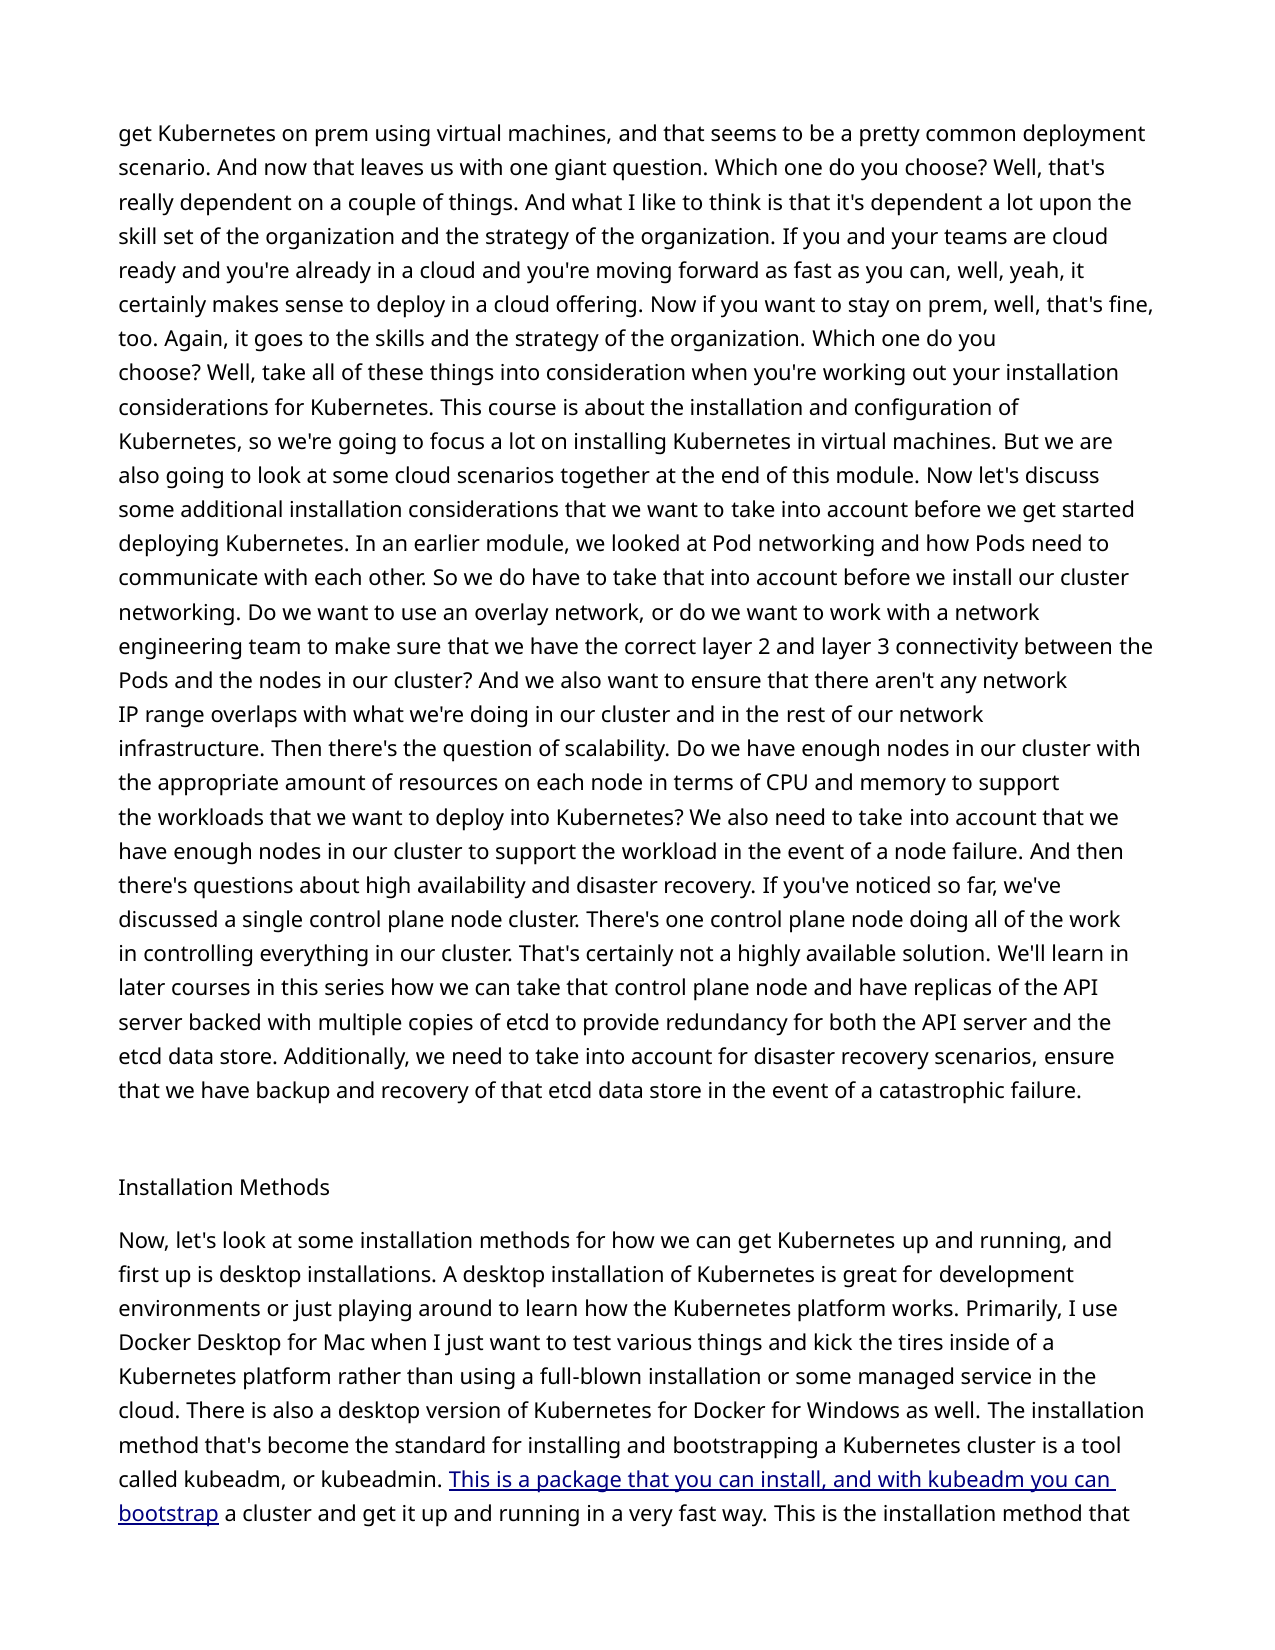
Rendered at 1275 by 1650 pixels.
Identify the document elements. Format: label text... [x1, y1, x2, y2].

text Now, let's look at some installation methods for how we can get Kubernetes up and running, and first up is desktop installations. A desktop installation of Kubernetes is great for development environments or just playing around to learn how the Kubernetes platform works. Primarily, I use Docker Desktop for Mac when I just want to test various things and kick the tires inside of a Kubernetes platform rather than using a full‑blown installation or some managed service in the cloud. There is also a desktop version of Kubernetes for Docker for Windows as well. The installation method that's become the standard for installing and bootstrapping a Kubernetes cluster is a tool called kubeadm, or kubeadmin. This is a package that you can install, and with kubeadm you can bootstrap a cluster and get it up and running in a very fast way. This is the installation method that [118, 1225, 1157, 1528]
subtitle Installation Methods [118, 1171, 1157, 1201]
text get Kubernetes on prem using virtual machines, and that seems to be a pretty common deployment scenario. And now that leaves us with one giant question. Which one do you choose? Well, that's really dependent on a couple of things. And what I like to think is that it's dependent a lot upon the skill set of the organization and the strategy of the organization. If you and your teams are cloud ready and you're already in a cloud and you're moving forward as fast as you can, well, yeah, it certainly makes sense to deploy in a cloud offering. Now if you want to stay on prem, well, that's fine, too. Again, it goes to the skills and the strategy of the organization. Which one do you choose? Well, take all of these things into consideration when you're working out your installation considerations for Kubernetes. This course is about the installation and configuration of Kubernetes, so we're going to focus a lot on installing Kubernetes in virtual machines. But we are also going to look at some cloud scenarios together at the end of this module. Now let's discuss some additional installation considerations that we want to take into account before we get started deploying Kubernetes. In an earlier module, we looked at Pod networking and how Pods need to communicate with each other. So we do have to take that into account before we install our cluster networking. Do we want to use an overlay network, or do we want to work with a network engineering team to make sure that we have the correct layer 2 and layer 3 connectivity between the Pods and the nodes in our cluster? And we also want to ensure that there aren't any network IP range overlaps with what we're doing in our cluster and in the rest of our network infrastructure. Then there's the question of scalability. Do we have enough nodes in our cluster with the appropriate amount of resources on each node in terms of CPU and memory to support the workloads that we want to deploy into Kubernetes? We also need to take into account that we have enough nodes in our cluster to support the workload in the event of a node failure. And then there's questions about high availability and disaster recovery. If you've noticed so far, we've discussed a single control plane node cluster. There's one control plane node doing all of the work in controlling everything in our cluster. That's certainly not a highly available solution. We'll learn in later courses in this series how we can take that control plane node and have replicas of the API server backed with multiple copies of etcd to provide redundancy for both the API server and the etcd data store. Additionally, we need to take into account for disaster recovery scenarios, ensure that we have backup and recovery of that etcd data store in the event of a catastrophic failure. [118, 118, 1157, 1104]
